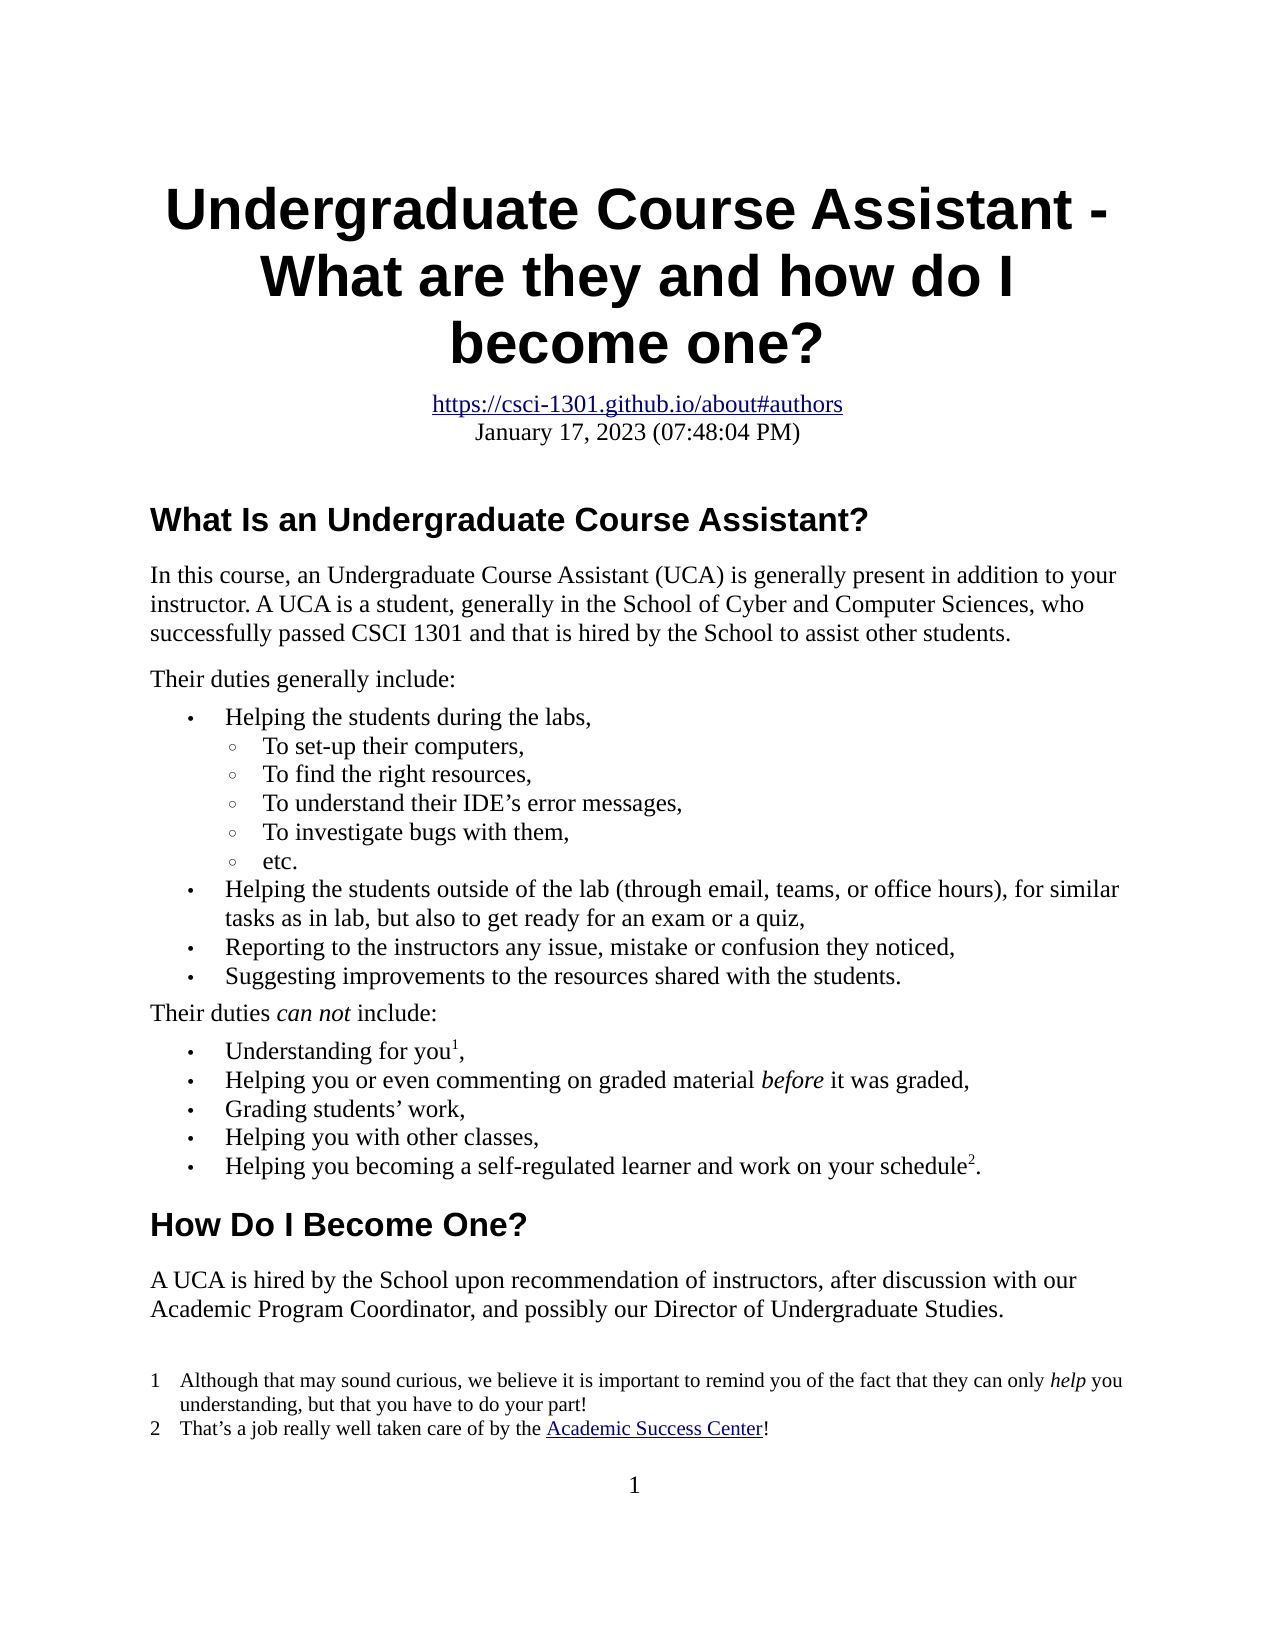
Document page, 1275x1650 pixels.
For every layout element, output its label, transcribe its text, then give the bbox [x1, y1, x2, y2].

list Helping the students outside of the lab (through email, teams, or office hours), for similar tasks as in lab, but also to get ready for an exam or a quiz, [187, 874, 1125, 932]
list Helping you with other classes, [187, 1122, 1125, 1151]
list To investigate bugs with them, [225, 817, 1125, 846]
list Although that may sound curious, we believe it is important to remind you of the fact that they can only help you understanding, but that you have to do your part! [150, 1368, 1125, 1416]
list Grading students’ work, [187, 1094, 1125, 1122]
list Suggesting improvements to the resources shared with the students. [187, 961, 1125, 989]
list Helping you or even commenting on graded material before it was graded, [187, 1065, 1125, 1094]
text Their duties generally include: [150, 664, 1125, 693]
text In this course, an Undergraduate Course Assistant (UCA) is generally present in addition to your instructor. A UCA is a student, generally in the School of Cyber and Computer Sciences, who successfully passed CSCI 1301 and that is hired by the School to assist other students. [150, 560, 1125, 646]
title Undergraduate Course Assistant - What are they and how do I become one? [150, 175, 1125, 376]
list Understanding for you, [187, 1036, 1125, 1065]
text Their duties can not include: [150, 998, 1125, 1027]
list Reporting to the instructors any issue, mistake or confusion they noticed, [187, 932, 1125, 961]
list Helping you becoming a self-regulated learner and work on your schedule. [187, 1151, 1125, 1180]
text https://csci-1301.github.io/about#authors [150, 389, 1125, 417]
text A UCA is hired by the School upon recommendation of instructors, after discussion with our Academic Program Coordinator, and possibly our Director of Undergraduate Studies. [150, 1265, 1125, 1322]
list That’s a job really well taken care of by the Academic Success Center! [150, 1416, 1125, 1440]
list To understand their IDE’s error messages, [225, 788, 1125, 817]
subtitle What Is an Undergraduate Course Assistant? [150, 500, 1125, 539]
list etc. [225, 846, 1125, 874]
text January 17, 2023 (07:48:04 PM) [150, 417, 1125, 446]
list Helping the students during the labs, [187, 702, 1125, 731]
list To set-up their computers, [225, 731, 1125, 759]
subtitle How Do I Become One? [150, 1205, 1125, 1243]
list To find the right resources, [225, 759, 1125, 788]
